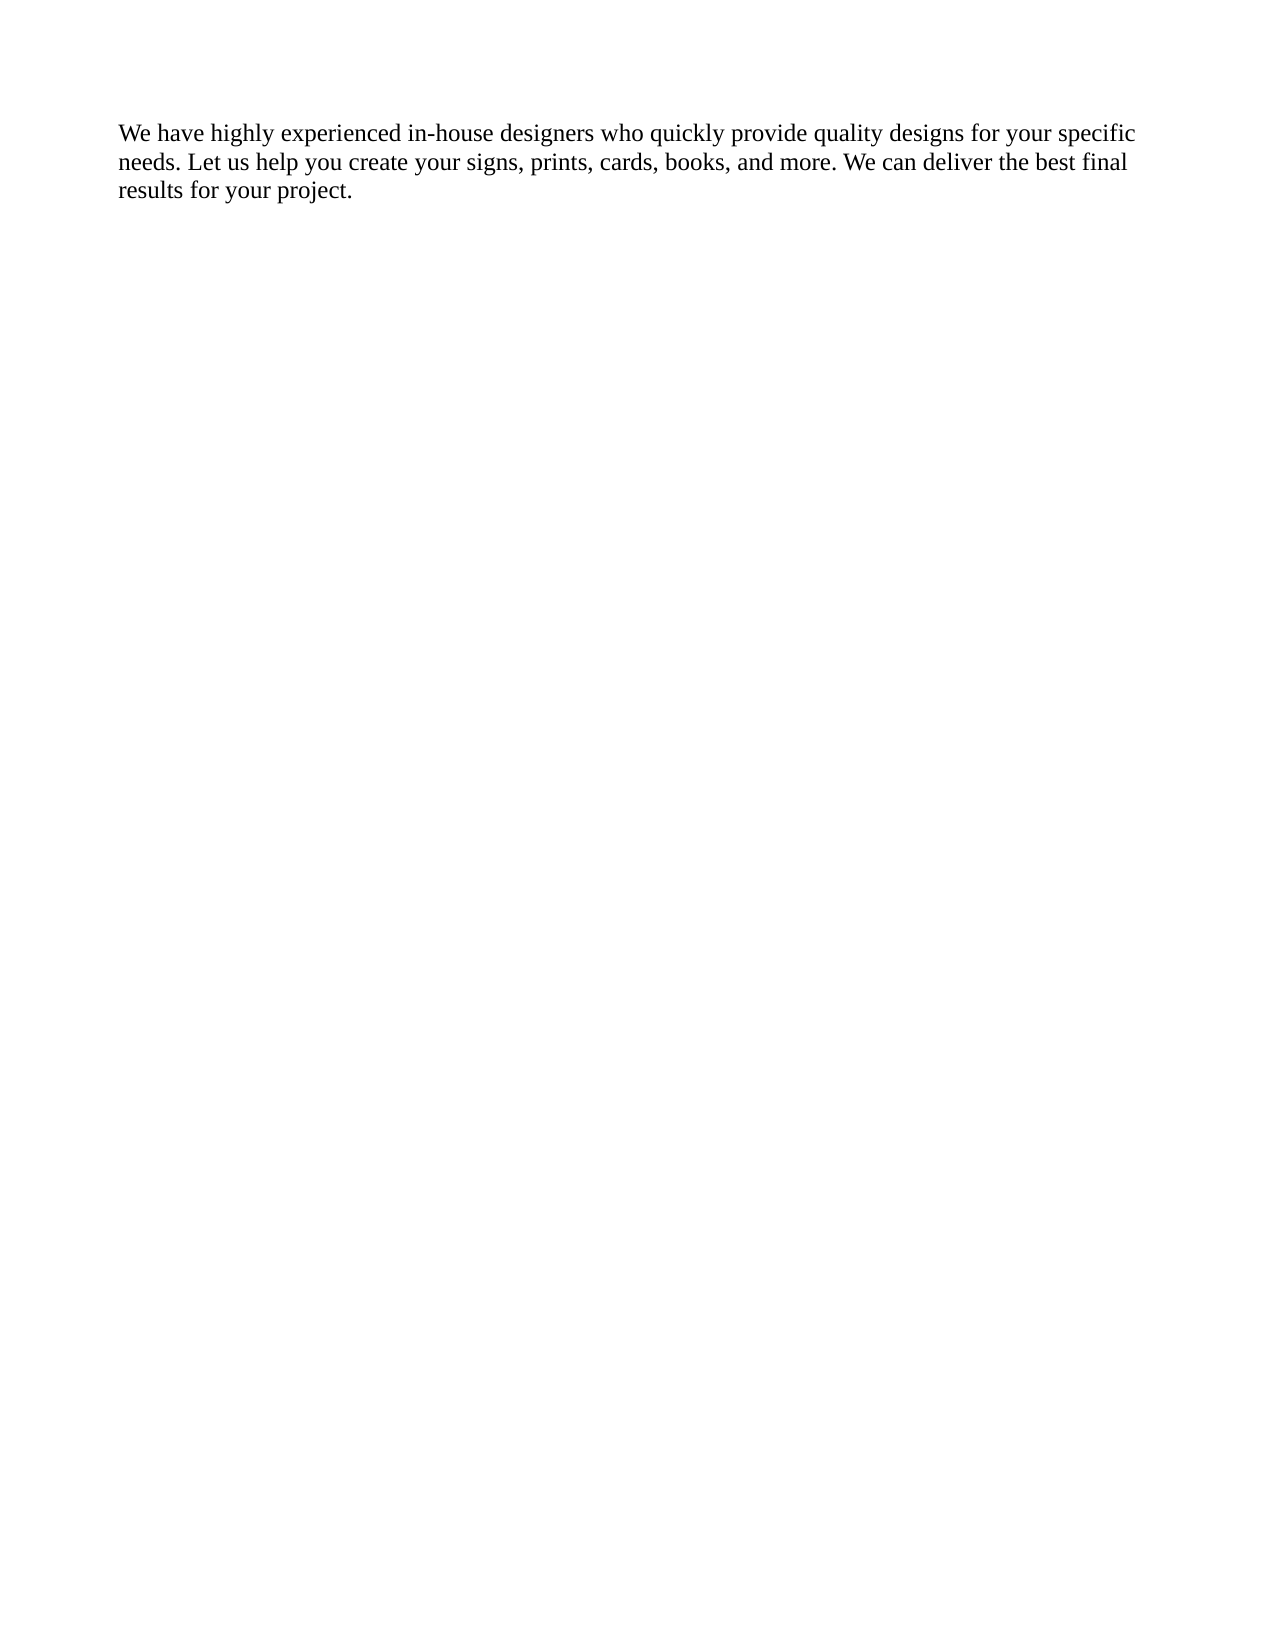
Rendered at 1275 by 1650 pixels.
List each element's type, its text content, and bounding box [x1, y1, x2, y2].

text We have highly experienced in-house designers who quickly provide quality designs for your specific needs. Let us help you create your signs, prints, cards, books, and more. We can deliver the best final results for your project. [118, 118, 1157, 204]
